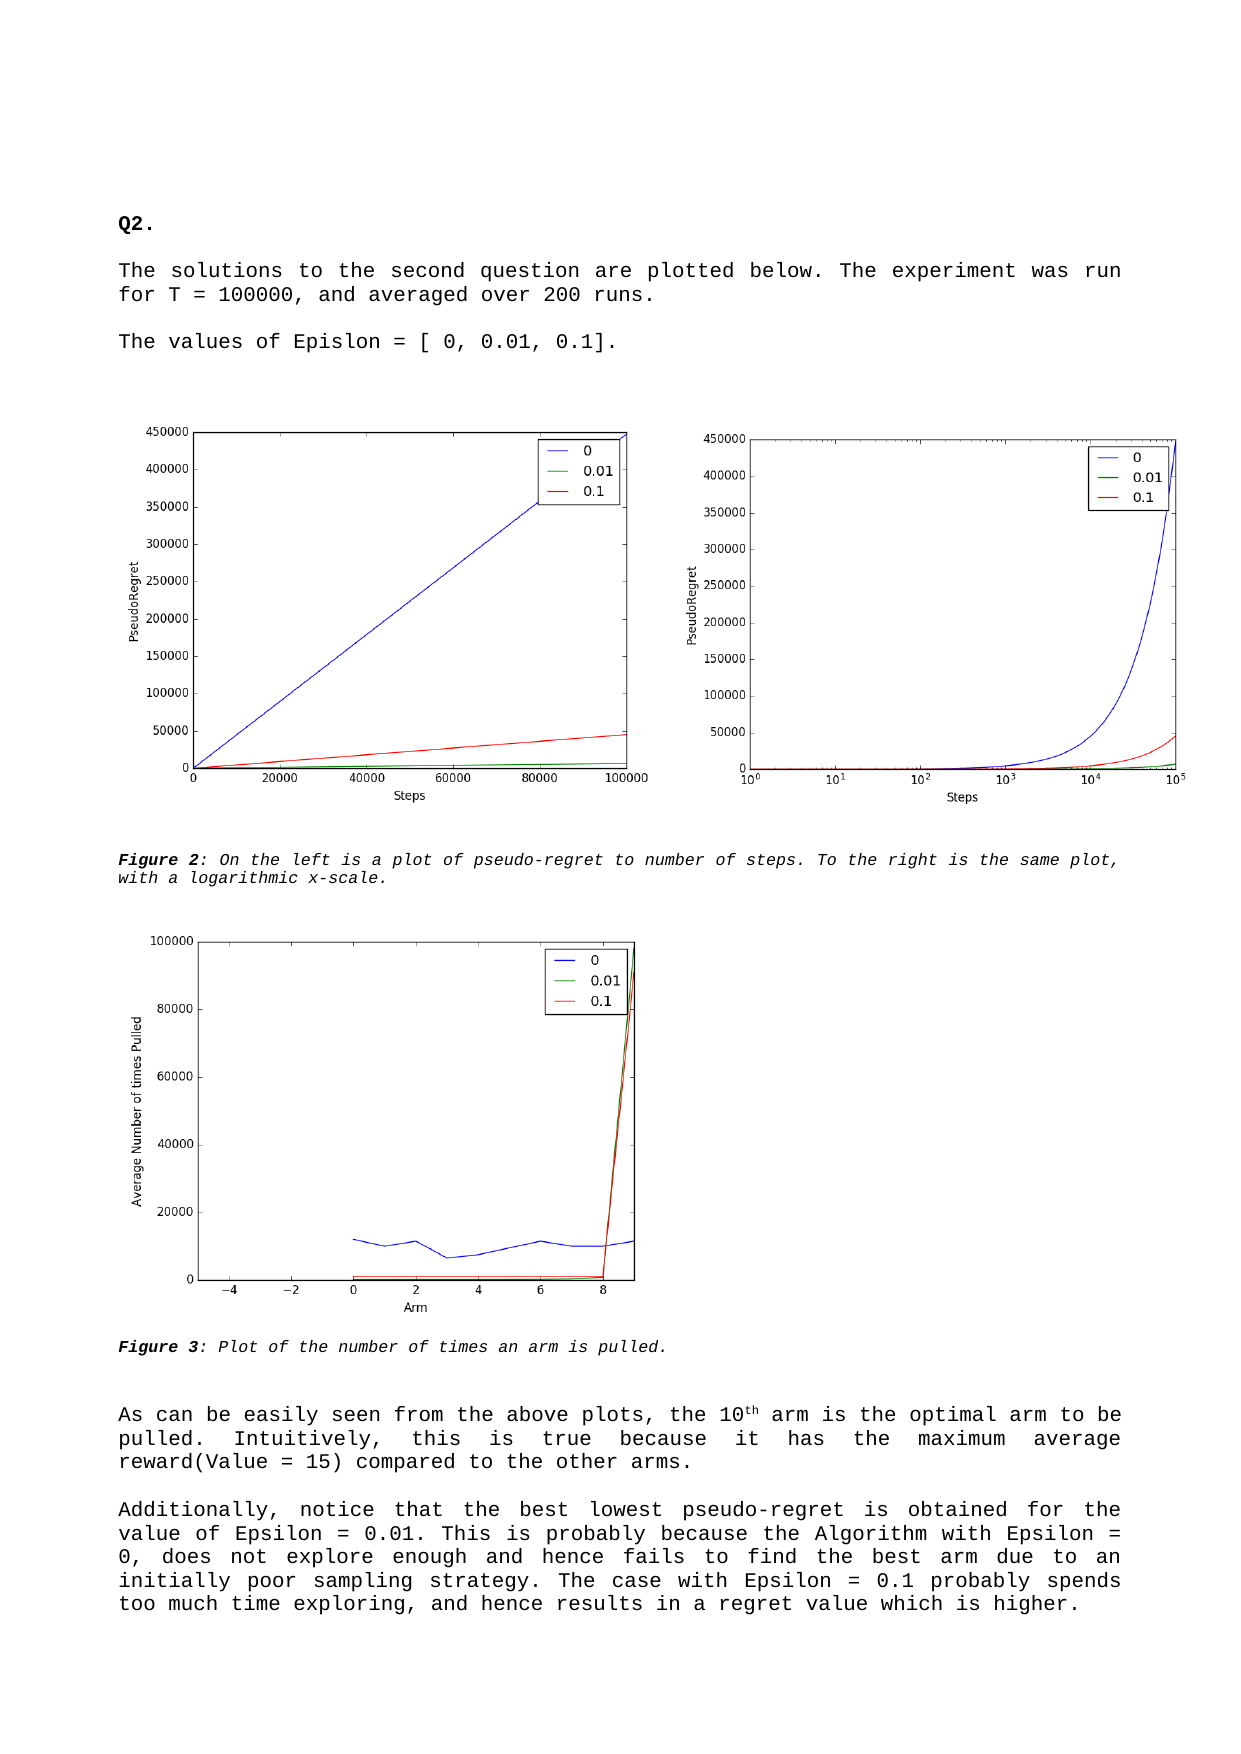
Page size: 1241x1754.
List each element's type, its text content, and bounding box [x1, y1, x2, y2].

picture [127, 899, 690, 1322]
text As can be easily seen from the above plots, the 10th arm is the optimal arm to be pulled. Intuitively, this is true because it has the maximum average reward(Value = 15) compared to the other arms. [118, 1404, 1122, 1475]
picture [123, 391, 1230, 810]
text Q2. [118, 213, 1122, 236]
text The values of Epislon = [ 0, 0.01, 0.1]. [118, 331, 1122, 354]
text Figure 3: Plot of the number of times an arm is pulled. [118, 1338, 1122, 1357]
text The solutions to the second question are plotted below. The experiment was run for T = 100000, and averaged over 200 runs. [118, 260, 1122, 307]
text Figure 2: On the left is a plot of pseudo-regret to number of steps. To the right is the same plot, with a logarithmic x-scale. [118, 851, 1122, 889]
text Additionally, notice that the best lowest pseudo-regret is obtained for the value of Epsilon = 0.01. This is probably because the Algorithm with Epsilon = 0, does not explore enough and hence fails to find the best arm due to an initially poor sampling strategy. The case with Epsilon = 0.1 probably spends too much time exploring, and hence results in a regret value which is higher. [118, 1499, 1122, 1617]
